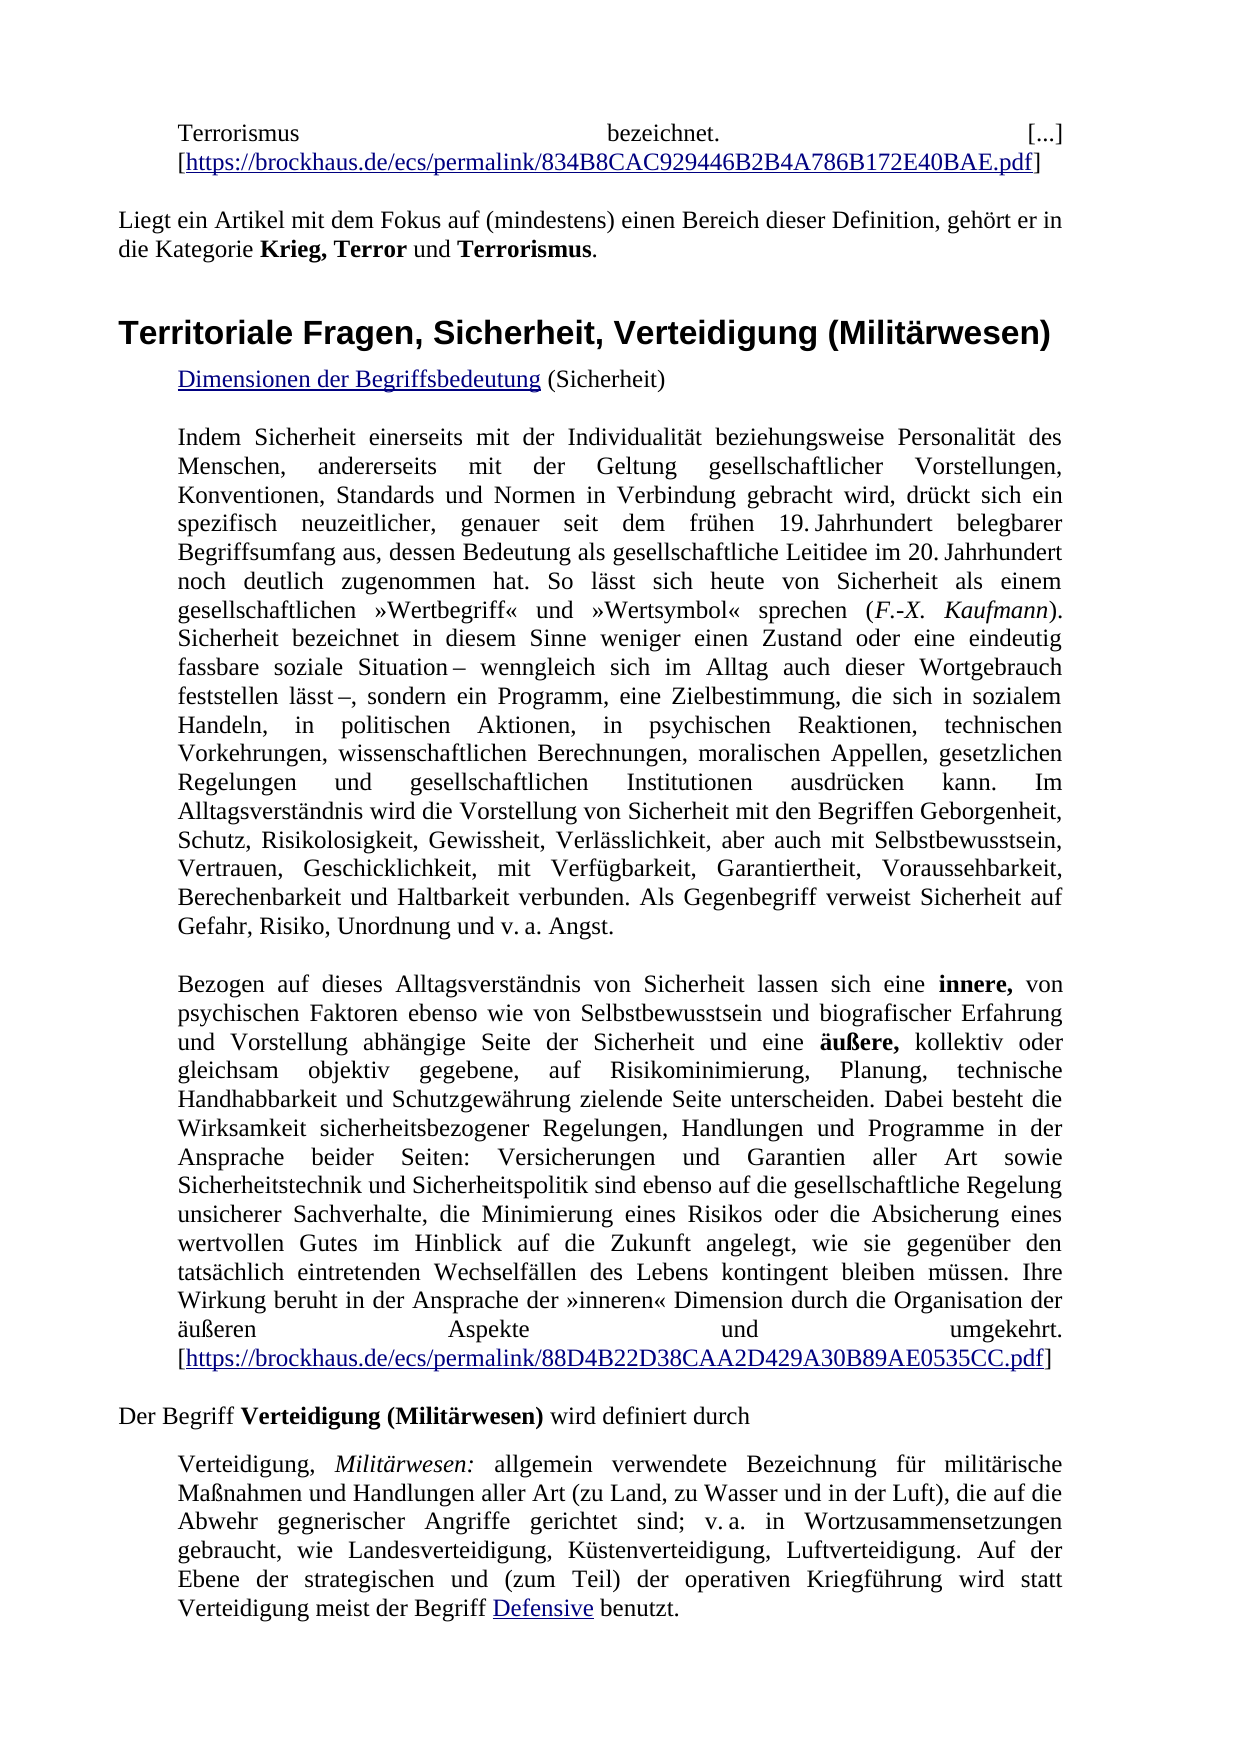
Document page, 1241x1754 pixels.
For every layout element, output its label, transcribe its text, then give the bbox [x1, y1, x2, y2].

text Bezogen auf dieses Alltagsverständnis von Sicherheit lassen sich eine innere, von psychischen Faktoren ebenso wie von Selbstbewusstsein und biografischer Erfahrung und Vorstellung abhängige Seite der Sicherheit und eine äußere, kollektiv oder gleichsam objektiv gegebene, auf Risikominimierung, Planung, technische Handhabbarkeit und Schutzgewährung zielende Seite unterscheiden. Dabei besteht die Wirksamkeit sicherheitsbezogener Regelungen, Handlungen und Programme in der Ansprache beider Seiten: Versicherungen und Garantien aller Art sowie Sicherheitstechnik und Sicherheitspolitik sind ebenso auf die gesellschaftliche Regelung unsicherer Sachverhalte, die Minimierung eines Risikos oder die Absicherung eines wertvollen Gutes im Hinblick auf die Zukunft angelegt, wie sie gegenüber den tatsächlich eintretenden Wechselfällen des Lebens kontingent bleiben müssen. Ihre Wirkung beruht in der Ansprache der »inneren« Dimension durch die Organisation der äußeren Aspekte und umgekehrt. [https://brockhaus.de/ecs/permalink/88D4B22D38CAA2D429A30B89AE0535CC.pdf] [177, 969, 1063, 1372]
text Der Begriff Verteidigung (Militärwesen) wird definiert durch [118, 1401, 1063, 1430]
text Verteidigung, Militärwesen: allgemein verwendete Bezeichnung für militärische Maßnahmen und Handlungen aller Art (zu Land, zu Wasser und in der Luft), die auf die Abwehr gegnerischer Angriffe gerichtet sind; v. a. in Wortzusammensetzungen gebraucht, wie Landesverteidigung, Küstenverteidigung, Luftverteidigung. Auf der Ebene der strategischen und (zum Teil) der operativen Kriegführung wird statt Verteidigung meist der Begriff Defensive benutzt. [177, 1449, 1063, 1621]
text Dimensionen der Begriffsbedeutung (Sicherheit) [177, 364, 1063, 393]
text Indem Sicherheit einerseits mit der Individualität beziehungsweise Personalität des Menschen, andererseits mit der Geltung gesellschaftlicher Vorstellungen, Konventionen, Standards und Normen in Verbindung gebracht wird, drückt sich ein spezifisch neuzeitlicher, genauer seit dem frühen 19. Jahrhundert belegbarer Begriffsumfang aus, dessen Bedeutung als gesellschaftliche Leitidee im 20. Jahrhundert noch deutlich zugenommen hat. So lässt sich heute von Sicherheit als einem gesellschaftlichen »Wertbegriff« und »Wertsymbol« sprechen (F.-X. Kaufmann). Sicherheit bezeichnet in diesem Sinne weniger einen Zustand oder eine eindeutig fassbare soziale Situation – wenngleich sich im Alltag auch dieser Wortgebrauch feststellen lässt –, sondern ein Programm, eine Zielbestimmung, die sich in sozialem Handeln, in politischen Aktionen, in psychischen Reaktionen, technischen Vorkehrungen, wissenschaftlichen Berechnungen, moralischen Appellen, gesetzlichen Regelungen und gesellschaftlichen Institutionen ausdrücken kann. Im Alltagsverständnis wird die Vorstellung von Sicherheit mit den Begriffen Geborgenheit, Schutz, Risikolosigkeit, Gewissheit, Verlässlichkeit, aber auch mit Selbstbewusstsein, Vertrauen, Geschicklichkeit, mit Verfügbarkeit, Garantiertheit, Voraussehbarkeit, Berechenbarkeit und Haltbarkeit verbunden. Als Gegenbegriff verweist Sicherheit auf Gefahr, Risiko, Unordnung und v. a. Angst. [177, 422, 1063, 940]
text Liegt ein Artikel mit dem Fokus auf (mindestens) einen Bereich dieser Definition, gehört er in die Kategorie Krieg, Terror und Terrorismus. [118, 205, 1063, 263]
text Terrorismus bezeichnet. [...] [https://brockhaus.de/ecs/permalink/834B8CAC929446B2B4A786B172E40BAE.pdf] [177, 118, 1063, 176]
subtitle Territoriale Fragen, Sicherheit, Verteidigung (Militärwesen) [118, 313, 1122, 352]
